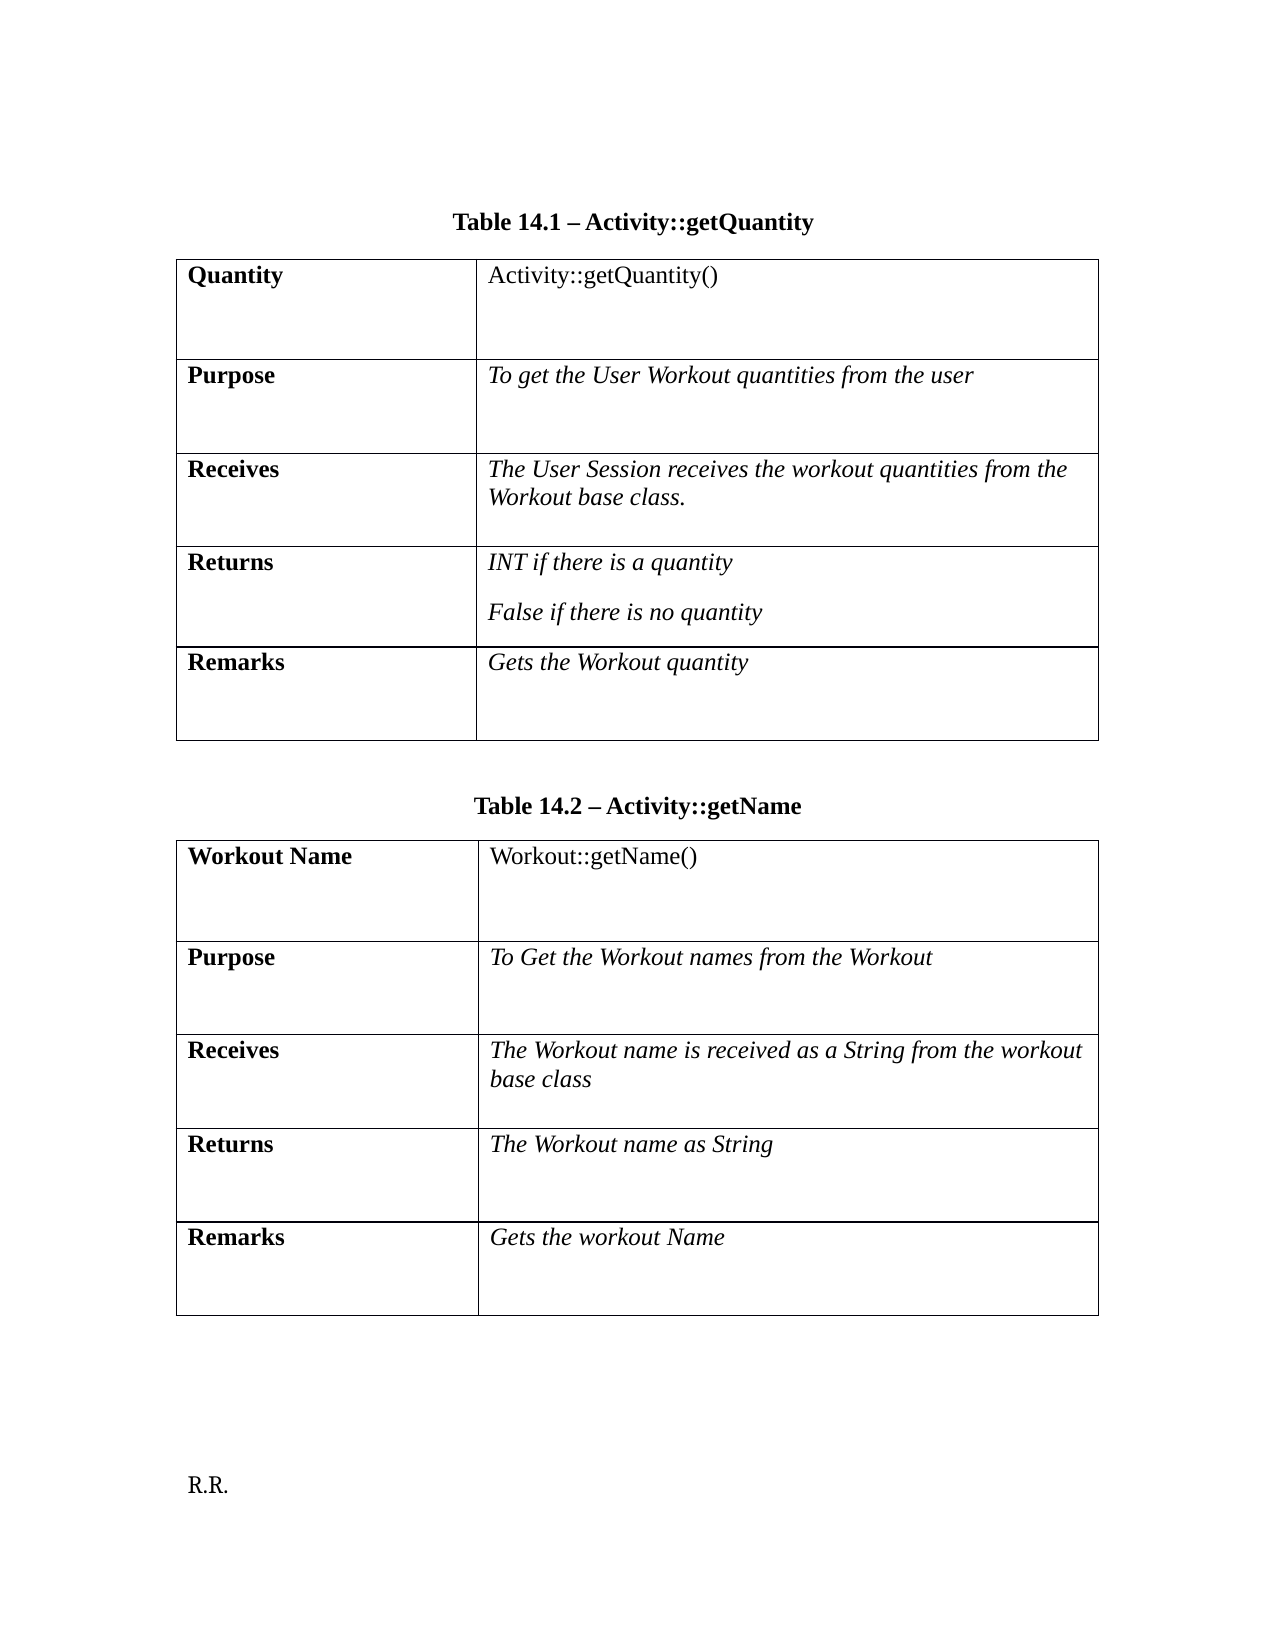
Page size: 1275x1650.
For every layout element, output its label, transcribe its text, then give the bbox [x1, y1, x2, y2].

table_cell The User Session receives the workout quantities from the Workout base class. [477, 454, 1098, 546]
table_header Workout Name [177, 841, 478, 941]
table_cell Purpose [177, 942, 478, 1034]
table_cell To get the User Workout quantities from the user [477, 360, 1098, 453]
table_cell The Workout name as String [479, 1129, 1098, 1221]
table_cell Receives [177, 454, 476, 546]
table_cell To Get the Workout names from the Workout [479, 942, 1098, 1034]
table_cell INT if there is a quantity False if there is no quantity [477, 547, 1098, 646]
text Table 14.2 – Activity::getName [187, 791, 1087, 819]
table_cell The Workout name is received as a String from the workout base class [479, 1035, 1098, 1128]
table_cell Purpose [177, 360, 476, 453]
table_cell Remarks [177, 1223, 478, 1315]
table_cell Returns [177, 547, 476, 646]
table_cell Receives [177, 1035, 478, 1128]
table_header Quantity [177, 260, 476, 359]
text Table 14.1 – Activity::getQuantity [187, 199, 1087, 238]
table_cell Returns [177, 1129, 478, 1221]
table_cell Remarks [177, 648, 476, 740]
table_header Activity::getQuantity() [477, 260, 1098, 359]
table_cell Gets the workout Name [479, 1223, 1098, 1315]
table_cell Gets the Workout quantity [477, 648, 1098, 740]
table_header Workout::getName() [479, 841, 1098, 941]
